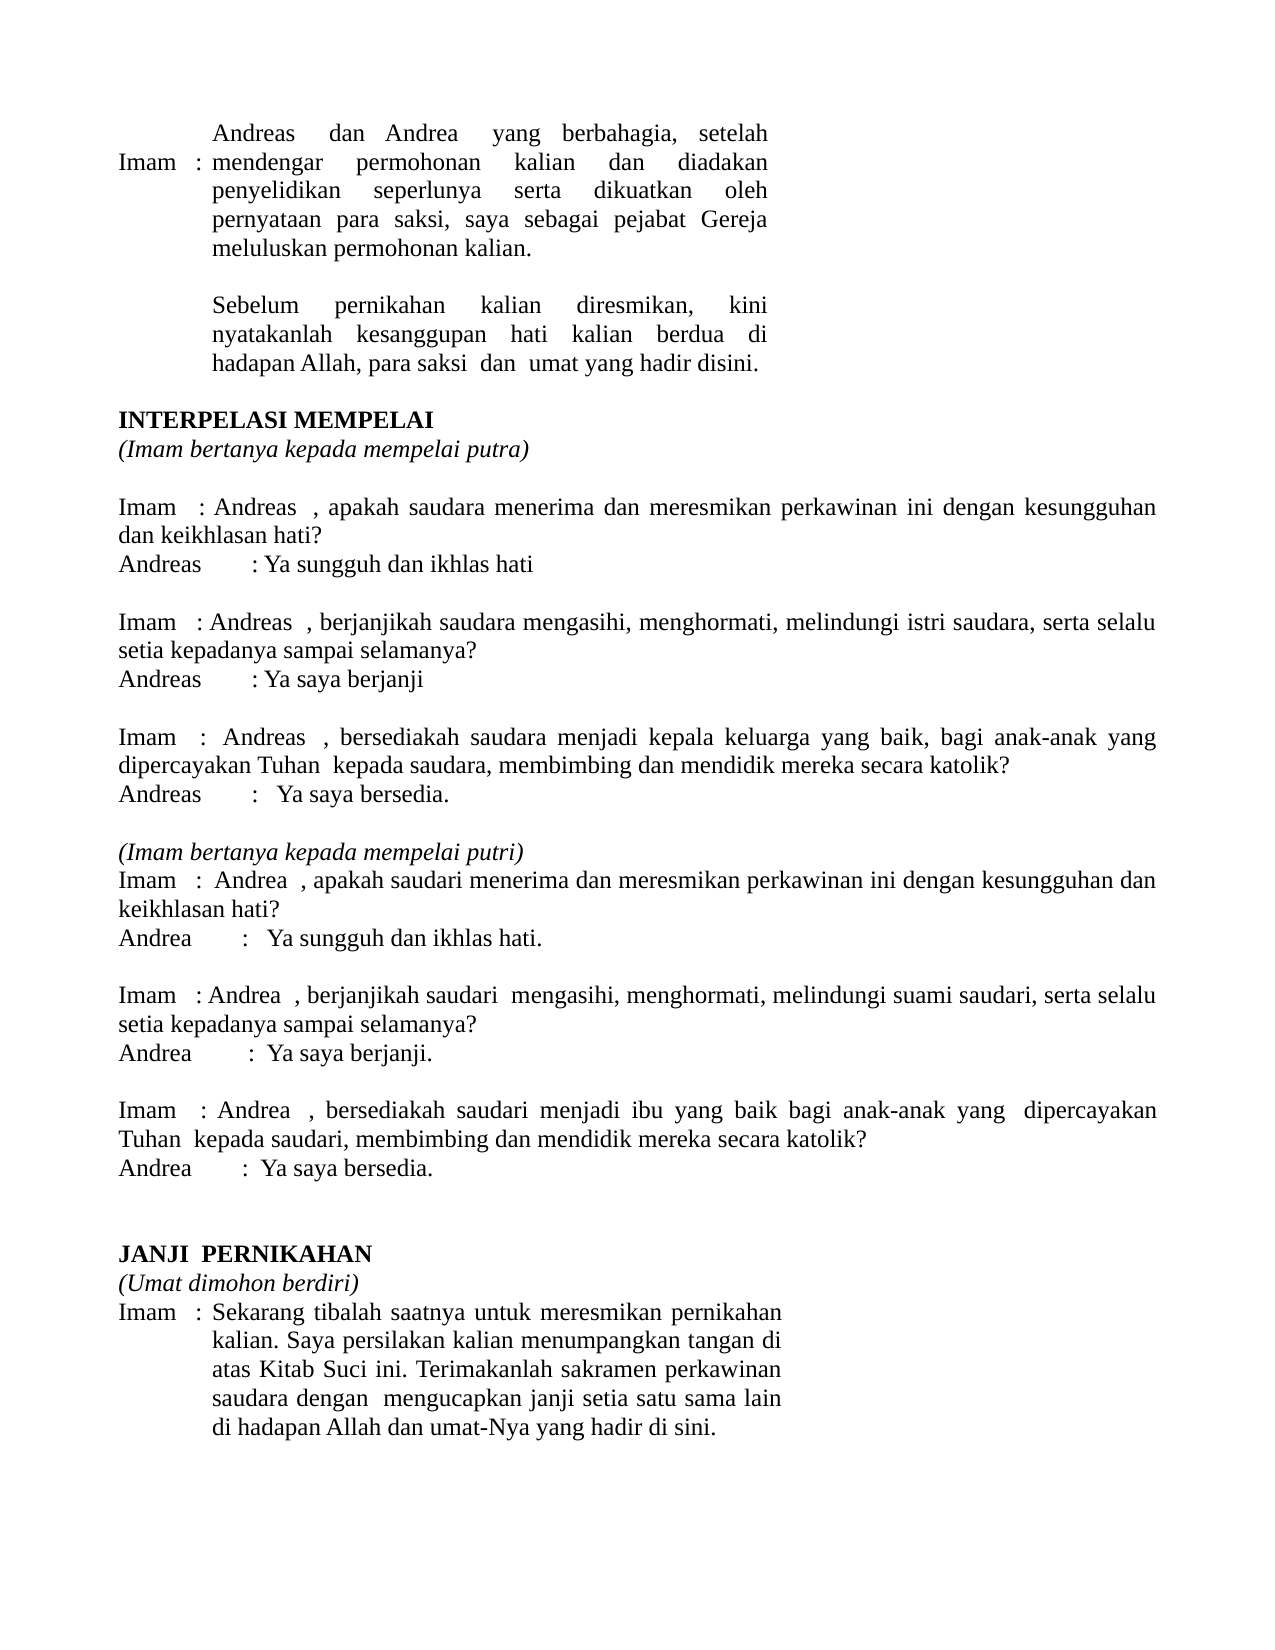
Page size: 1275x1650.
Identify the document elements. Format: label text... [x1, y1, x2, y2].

text (Umat dimohon berdiri) [118, 1268, 1157, 1297]
text Imam : Andreas , berjanjikah saudara mengasihi, menghormati, melindungi istri saudara, serta selalu setia kepadanya sampai selamanya? [118, 607, 1157, 664]
text Andreas : Ya saya bersedia. [118, 779, 1157, 808]
text Imam : Andreas , apakah saudara menerima dan meresmikan perkawinan ini dengan kesungguhan dan keikhlasan hati? [118, 492, 1157, 549]
text INTERPELASI MEMPELAI [118, 406, 1157, 434]
text Andreas : Ya sungguh dan ikhlas hati [118, 549, 1157, 578]
text Imam : Andreas , bersediakah saudara menjadi kepala keluarga yang baik, bagi anak-anak yang dipercayakan Tuhan kepada saudara, membimbing dan mendidik mereka secara katolik? [118, 722, 1157, 779]
text Andrea : Ya saya berjanji. [118, 1038, 1157, 1067]
table_header Imam : [118, 118, 212, 377]
text JANJI PERNIKAHAN [118, 1239, 1157, 1268]
text (Imam bertanya kepada mempelai putri) [118, 837, 1157, 866]
text Andrea : Ya sungguh dan ikhlas hati. [118, 923, 1157, 952]
text Imam : Andrea , apakah saudari menerima dan meresmikan perkawinan ini dengan kesungguhan dan keikhlasan hati? [118, 866, 1157, 923]
text (Imam bertanya kepada mempelai putra) [118, 434, 1157, 463]
text Andreas : Ya saya berjanji [118, 664, 1157, 693]
table_header Sekarang tibalah saatnya untuk meresmikan pernikahan kalian. Saya persilakan kalian menumpangkan tangan di atas Kitab Suci ini. Terimakanlah sakramen perkawinan saudara dengan mengucapkan janji setia satu sama lain di hadapan Allah dan umat-Nya yang hadir di sini. [212, 1297, 782, 1469]
table_header Imam : [118, 1297, 212, 1469]
table_header Andreas dan Andrea yang berbahagia, setelah mendengar permohonan kalian dan diadakan penyelidikan seperlunya serta dikuatkan oleh pernyataan para saksi, saya sebagai pejabat Gereja meluluskan permohonan kalian. Sebelum pernikahan kalian diresmikan, kini nyatakanlah kesanggupan hati kalian berdua di hadapan Allah, para saksi dan umat yang hadir disini. [212, 118, 768, 377]
text Andrea : Ya saya bersedia. [118, 1153, 1157, 1182]
text Imam : Andrea , bersediakah saudari menjadi ibu yang baik bagi anak-anak yang dipercayakan Tuhan kepada saudari, membimbing dan mendidik mereka secara katolik? [118, 1096, 1157, 1153]
text Imam : Andrea , berjanjikah saudari mengasihi, menghormati, melindungi suami saudari, serta selalu setia kepadanya sampai selamanya? [118, 981, 1157, 1038]
